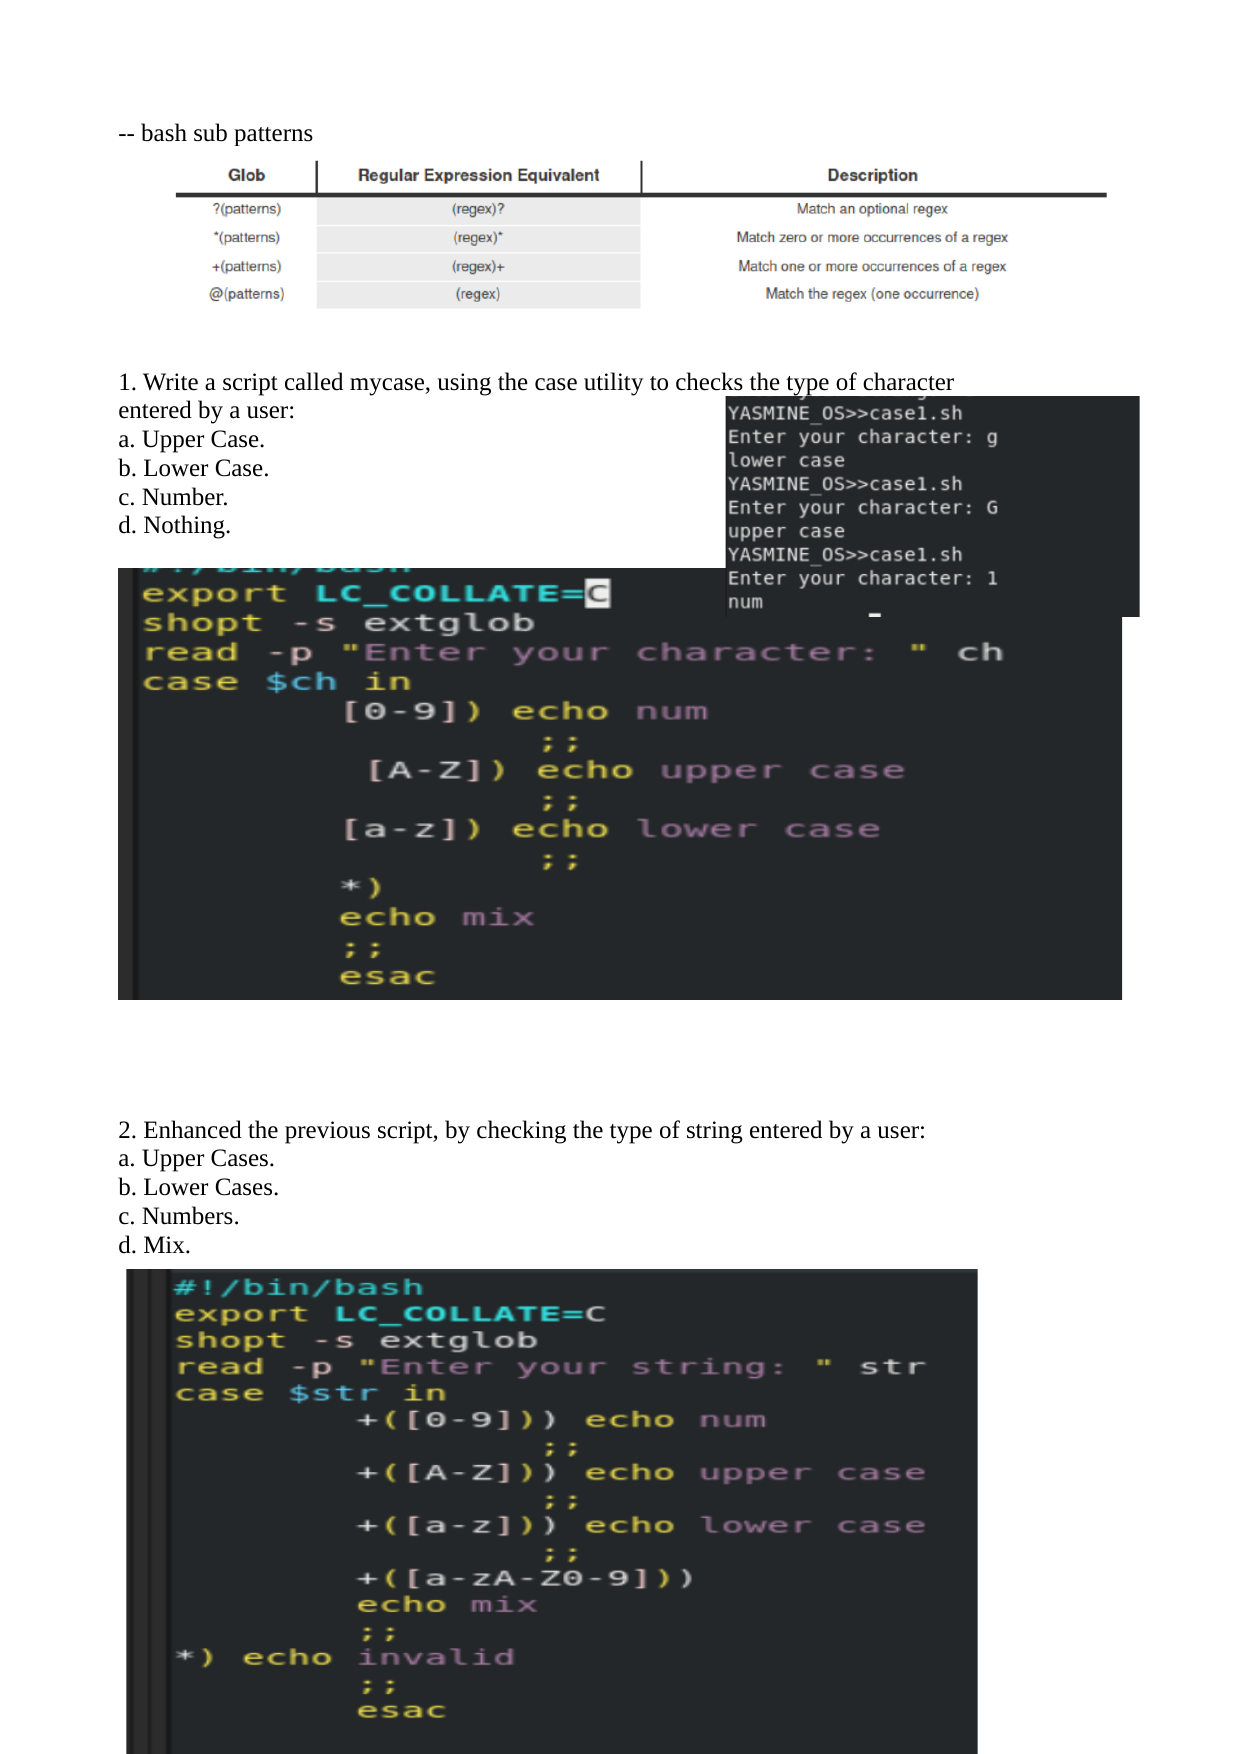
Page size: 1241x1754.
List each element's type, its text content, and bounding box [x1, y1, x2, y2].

picture [126, 1269, 978, 1754]
text b. Lower Case. [118, 453, 725, 482]
text a. Upper Case. [118, 424, 725, 453]
text b. Lower Cases. [118, 1172, 1122, 1201]
text -- bash sub patterns [118, 118, 1122, 146]
picture [118, 396, 1140, 1000]
text d. Nothing. [118, 511, 725, 539]
text c. Number. [118, 482, 725, 511]
text 2. Enhanced the previous script, by checking the type of string entered by a user: [118, 1115, 1122, 1143]
picture [118, 146, 1123, 338]
text entered by a user: [118, 396, 725, 424]
text d. Mix. [118, 1230, 1122, 1258]
text 1. Write a script called mycase, using the case utility to checks the type of character [118, 367, 1122, 396]
text a. Upper Cases. [118, 1143, 1122, 1172]
text c. Numbers. [118, 1201, 1122, 1230]
